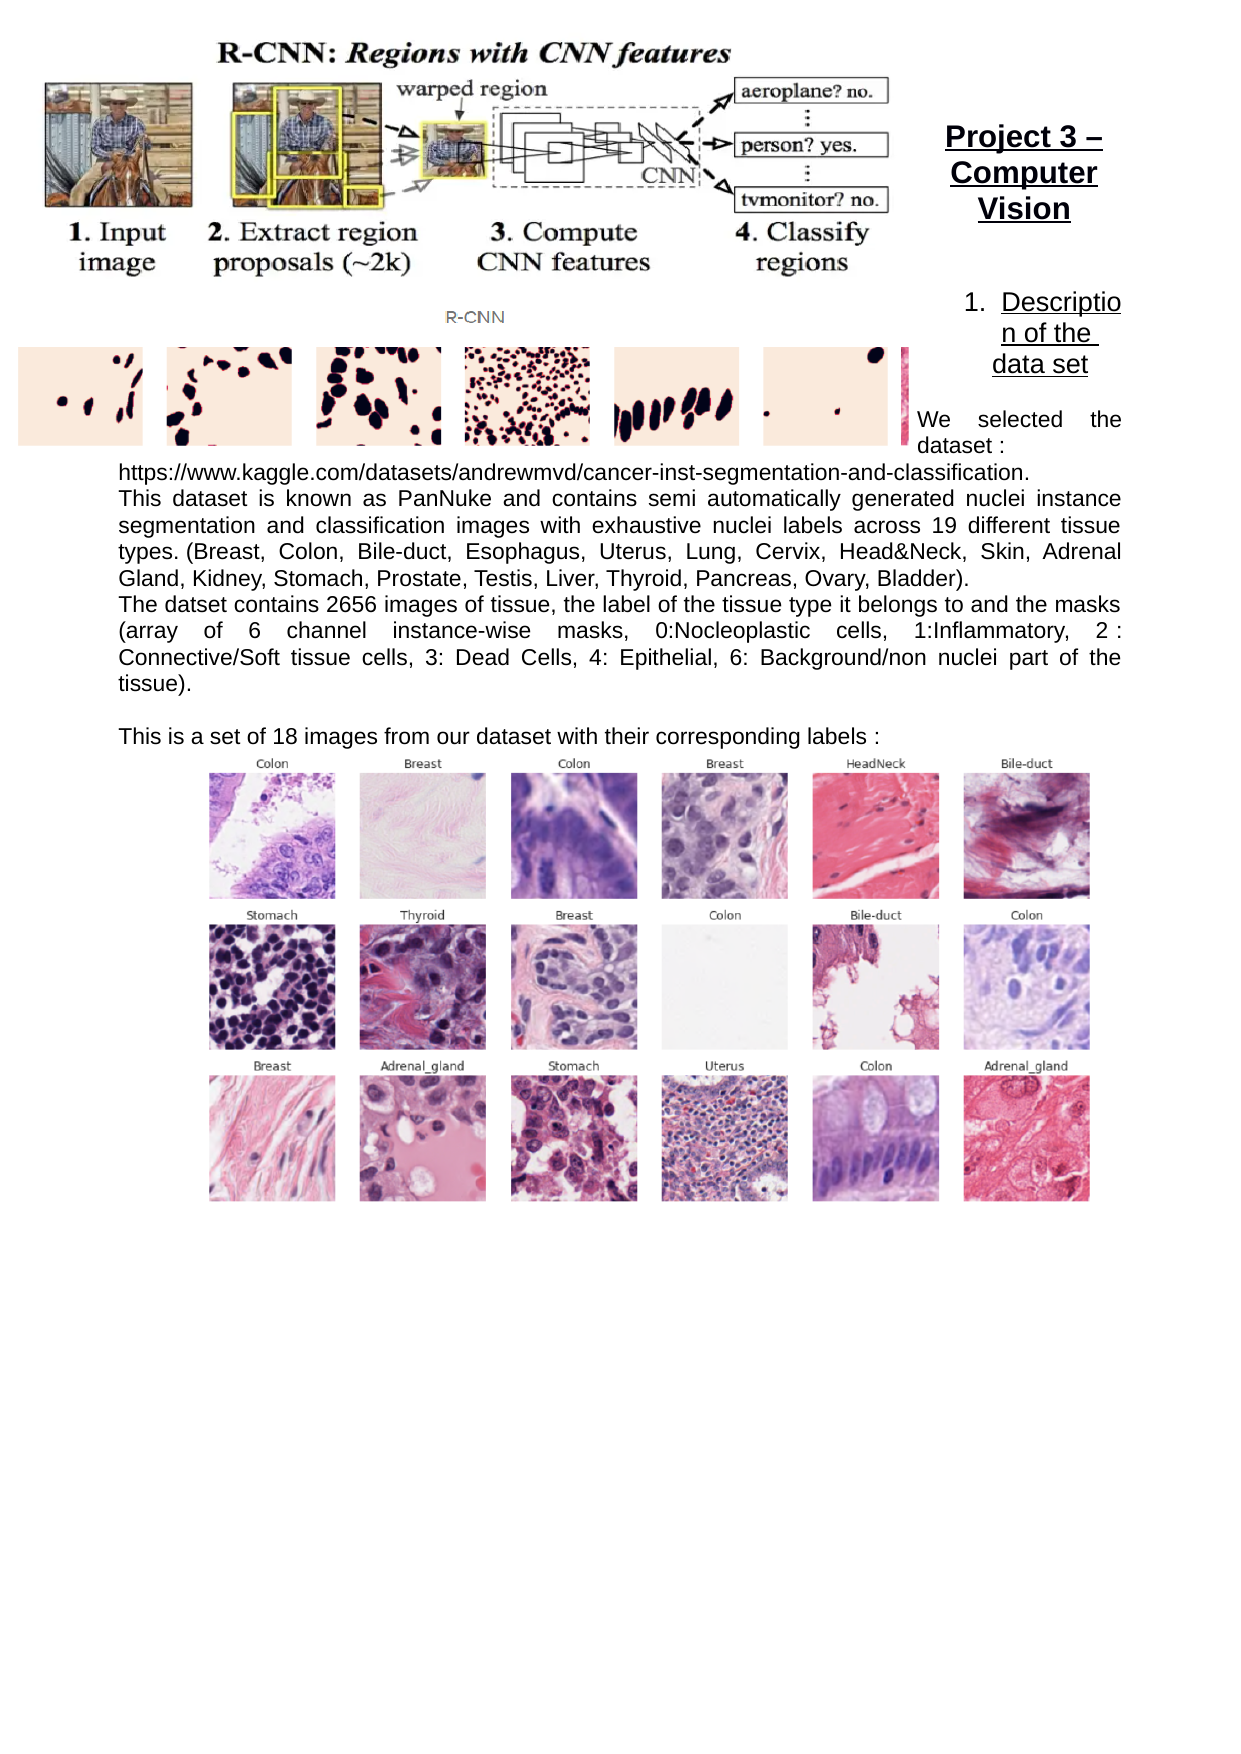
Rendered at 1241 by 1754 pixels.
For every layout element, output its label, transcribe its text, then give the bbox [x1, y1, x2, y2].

text The datset contains 2656 images of tissue, the label of the tissue type it belongs to and the masks (array of 6 channel instance-wise masks, 0:Nocleoplastic cells, 1:Inflammatory, 2 : Connective/Soft tissue cells, 3: Dead Cells, 4: Epithelial, 6: Background/non nuclei part of the tissue). [118, 591, 1122, 696]
text This dataset is known as PanNuke and contains semi automatically generated nuclei instance segmentation and classification images with exhaustive nuclei labels across 19 different tissue types. (Breast, Colon, Bile-duct, Esophagus, Uterus, Lung, Cervix, Head&Neck, Skin, Adrenal Gland, Kidney, Stomach, Prostate, Testis, Liver, Thyroid, Pancreas, Ovary, Bladder). [118, 485, 1122, 591]
list Description of the data set [917, 286, 1122, 379]
picture [0, 0, 926, 459]
text We selected the dataset : https://www.kaggle.com/datasets/andrewmvd/cancer-inst-segmentation-and-classification. [118, 406, 1122, 485]
text This is a set of 18 images from our dataset with their corresponding labels : [118, 723, 1122, 749]
picture [180, 756, 1098, 1207]
text Project 3 – Computer Vision [926, 118, 1122, 226]
